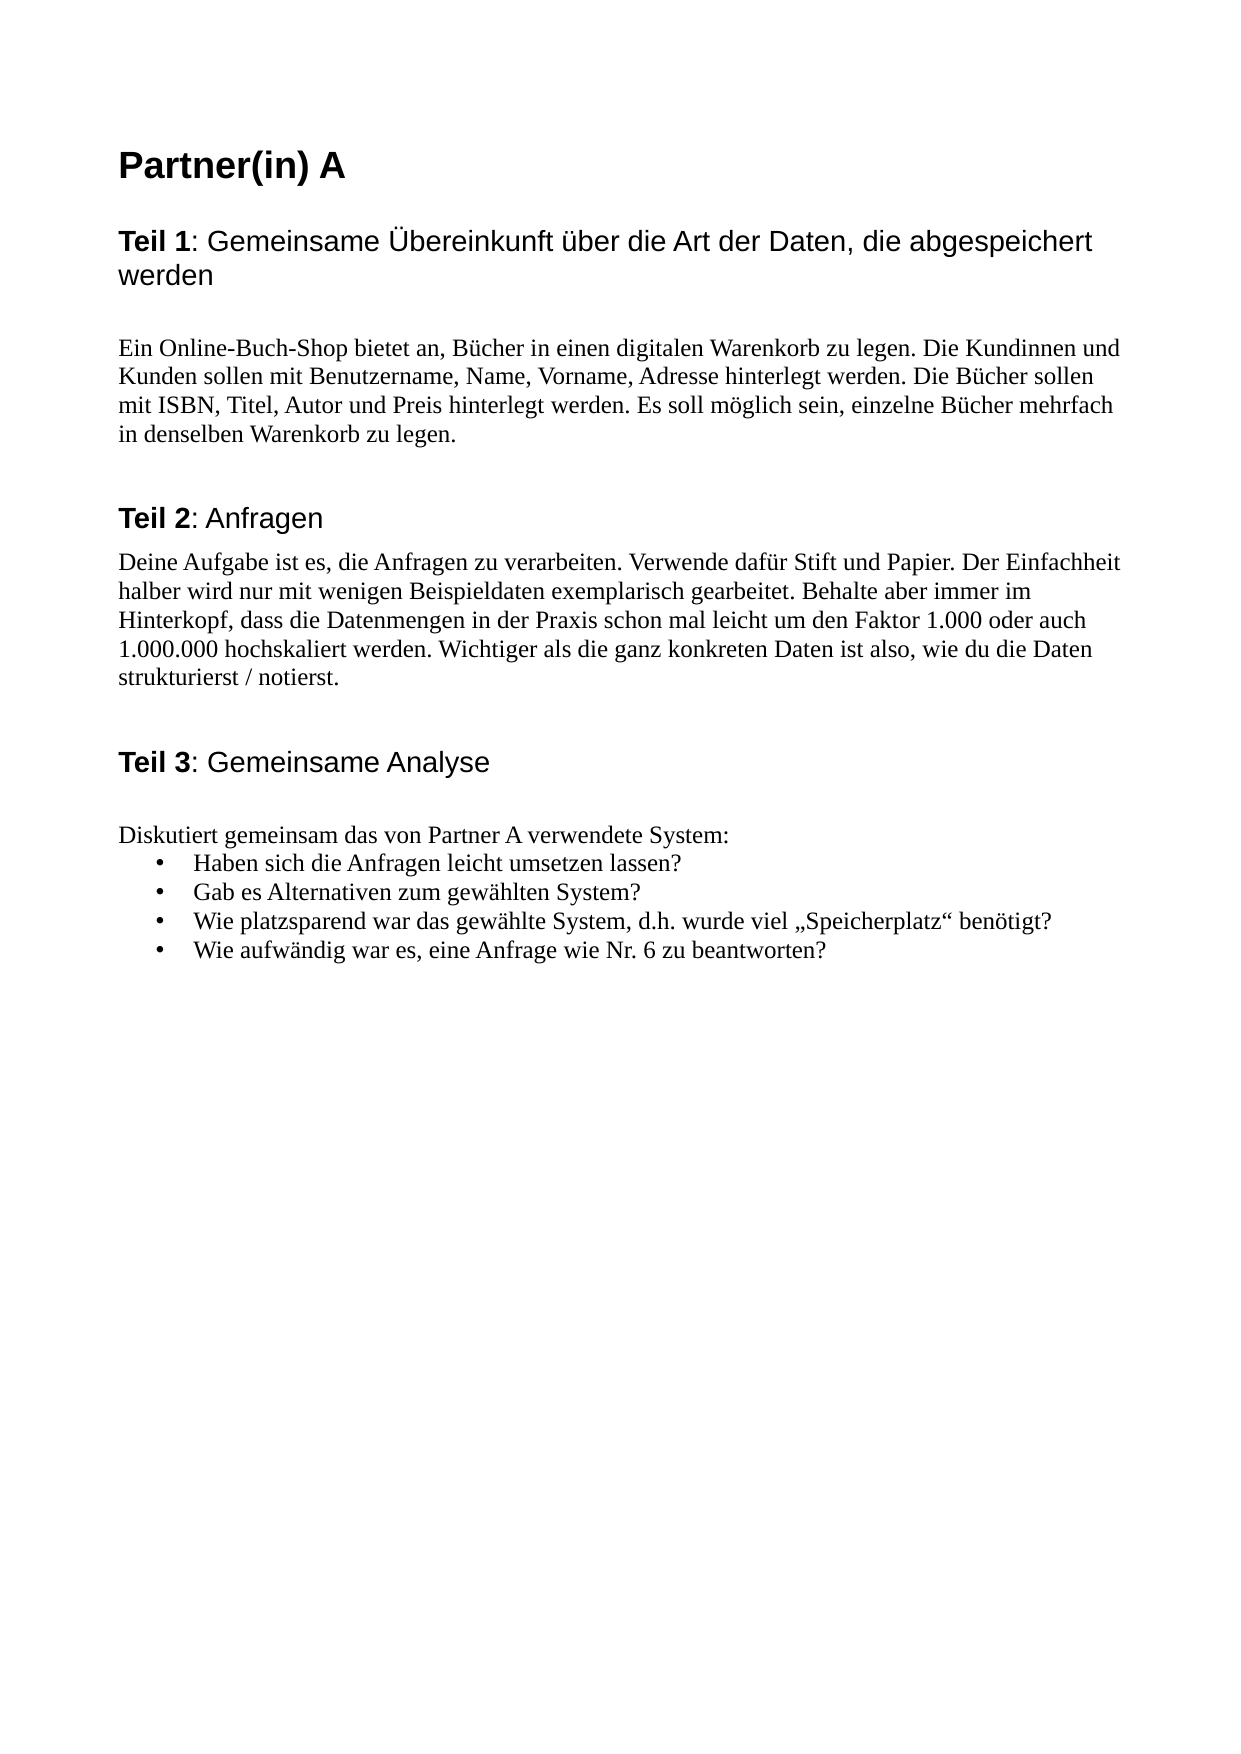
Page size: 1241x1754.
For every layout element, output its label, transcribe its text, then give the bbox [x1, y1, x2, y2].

text Diskutiert gemeinsam das von Partner A verwendete System: [118, 820, 1122, 848]
list Wie aufwändig war es, eine Anfrage wie Nr. 6 zu beantworten? [156, 935, 1122, 963]
text Ein Online-Buch-Shop bietet an, Bücher in einen digitalen Warenkorb zu legen. Die Kundinnen und Kunden sollen mit Benutzername, Name, Vorname, Adresse hinterlegt werden. Die Bücher sollen mit ISBN, Titel, Autor und Preis hinterlegt werden. Es soll möglich sein, einzelne Bücher mehrfach in denselben Warenkorb zu legen. [118, 333, 1122, 448]
subtitle Teil 3: Gemeinsame Analyse [118, 745, 1122, 778]
subtitle Teil 2: Anfragen [118, 501, 1122, 535]
list Haben sich die Anfragen leicht umsetzen lassen? [156, 848, 1122, 877]
text Deine Aufgabe ist es, die Anfragen zu verarbeiten. Verwende dafür Stift und Papier. Der Einfachheit halber wird nur mit wenigen Beispieldaten exemplarisch gearbeitet. Behalte aber immer im Hinterkopf, dass die Datenmengen in der Praxis schon mal leicht um den Faktor 1.000 oder auch 1.000.000 hochskaliert werden. Wichtiger als die ganz konkreten Daten ist also, wie du die Daten strukturierst / notierst. [118, 547, 1122, 691]
subtitle Teil 1: Gemeinsame Übereinkunft über die Art der Daten, die abgespeichert werden [118, 224, 1122, 291]
list Wie platzsparend war das gewählte System, d.h. wurde viel „Speicherplatz“ benötigt? [156, 906, 1122, 935]
subtitle Partner(in) A [118, 143, 1122, 187]
list Gab es Alternativen zum gewählten System? [156, 877, 1122, 906]
